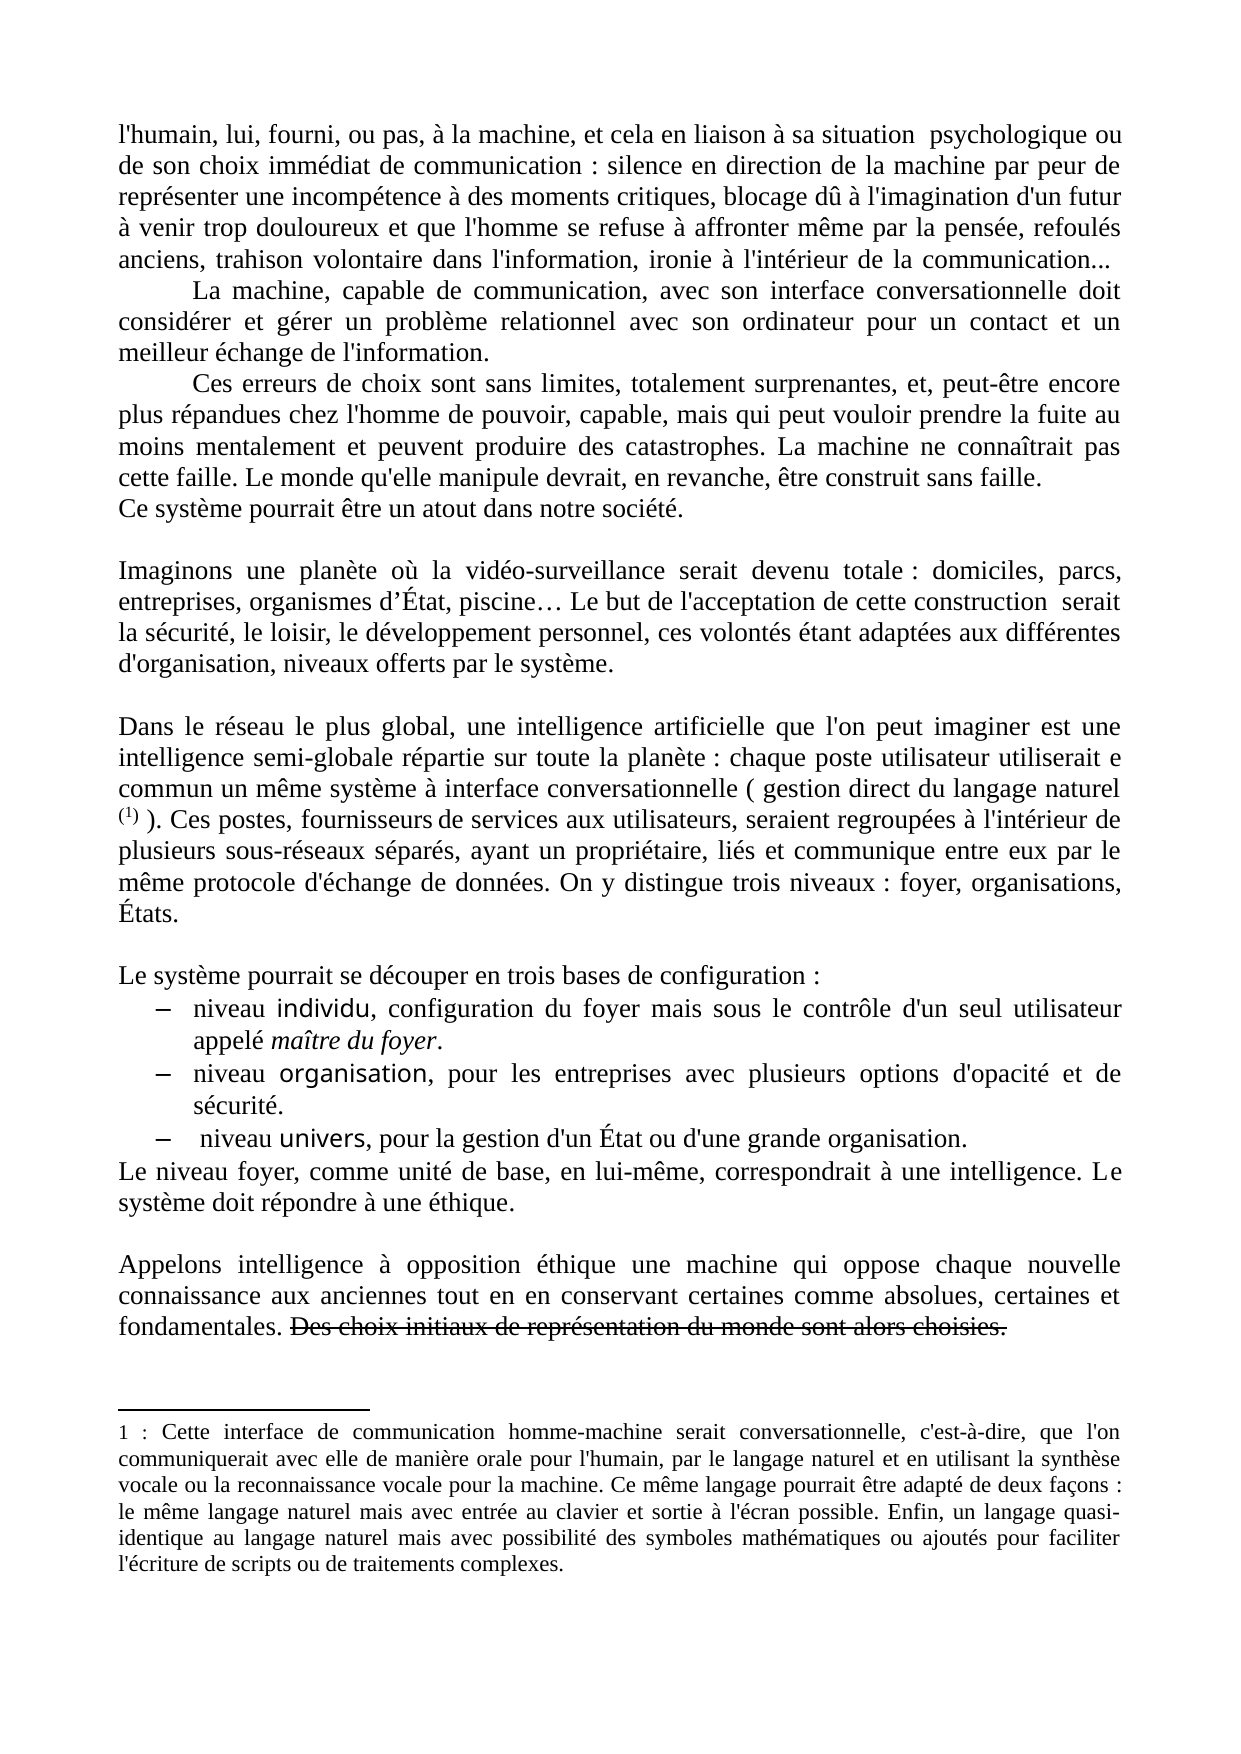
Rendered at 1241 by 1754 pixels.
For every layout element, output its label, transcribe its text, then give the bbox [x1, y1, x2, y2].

list niveau univers, pour la gestion d'un État ou d'une grande organisation. [156, 1121, 1122, 1155]
list niveau individu, configuration du foyer mais sous le contrôle d'un seul utilisateur appelé maître du foyer. [156, 990, 1122, 1055]
text Imaginons une planète où la vidéo-surveillance serait devenu totale : domiciles, parcs, entreprises, organismes d’État, piscine… Le but de l'acceptation de cette construction serait la sécurité, le loisir, le développement personnel, ces volontés étant adaptées aux différentes d'organisation, niveaux offerts par le système. [118, 554, 1122, 679]
text : Cette interface de communication homme-machine serait conversationnelle, c'est-à-dire, que l'on communiquerait avec elle de manière orale pour l'humain, par le langage naturel et en utilisant la synthèse vocale ou la reconnaissance vocale pour la machine. Ce même langage pourrait être adapté de deux façons : le même langage naturel mais avec entrée au clavier et sortie à l'écran possible. Enfin, un langage quasi-identique au langage naturel mais avec possibilité des symboles mathématiques ou ajoutés pour faciliter l'écriture de scripts ou de traitements complexes. [118, 1416, 1122, 1577]
text Le niveau foyer, comme unité de base, en lui-même, correspondrait à une intelligence. Le système doit répondre à une éthique. [118, 1155, 1122, 1217]
text Ces erreurs de choix sont sans limites, totalement surprenantes, et, peut-être encore plus répandues chez l'homme de pouvoir, capable, mais qui peut vouloir prendre la fuite au moins mentalement et peuvent produire des catastrophes. La machine ne connaîtrait pas cette faille. Le monde qu'elle manipule devrait, en revanche, être construit sans faille. [118, 367, 1122, 492]
text Dans le réseau le plus global, une intelligence artificielle que l'on peut imaginer est une intelligence semi-globale répartie sur toute la planète : chaque poste utilisateur utiliserait e commun un même système à interface conversationnelle ( gestion direct du langage naturel () ). Ces postes, fournisseurs de services aux utilisateurs, seraient regroupées à l'intérieur de plusieurs sous-réseaux séparés, ayant un propriétaire, liés et communique entre eux par le même protocole d'échange de données. On y distingue trois niveaux : foyer, organisations, États. [118, 710, 1122, 928]
text Appelons intelligence à opposition éthique une machine qui oppose chaque nouvelle connaissance aux anciennes tout en en conservant certaines comme absolues, certaines et fondamentales. Des choix initiaux de représentation du monde sont alors choisies. [118, 1248, 1122, 1342]
list niveau organisation, pour les entreprises avec plusieurs options d'opacité et de sécurité. [156, 1055, 1122, 1121]
text l'humain, lui, fourni, ou pas, à la machine, et cela en liaison à sa situation psychologique ou de son choix immédiat de communication : silence en direction de la machine par peur de représenter une incompétence à des moments critiques, blocage dû à l'imagination d'un futur à venir trop douloureux et que l'homme se refuse à affronter même par la pensée, refoulés anciens, trahison volontaire dans l'information, ironie à l'intérieur de la communication... La machine, capable de communication, avec son interface conversationnelle doit considérer et gérer un problème relationnel avec son ordinateur pour un contact et un meilleur échange de l'information. [118, 118, 1122, 367]
text Ce système pourrait être un atout dans notre société. [118, 492, 1122, 523]
text Le système pourrait se découper en trois bases de configuration : [118, 959, 1122, 990]
